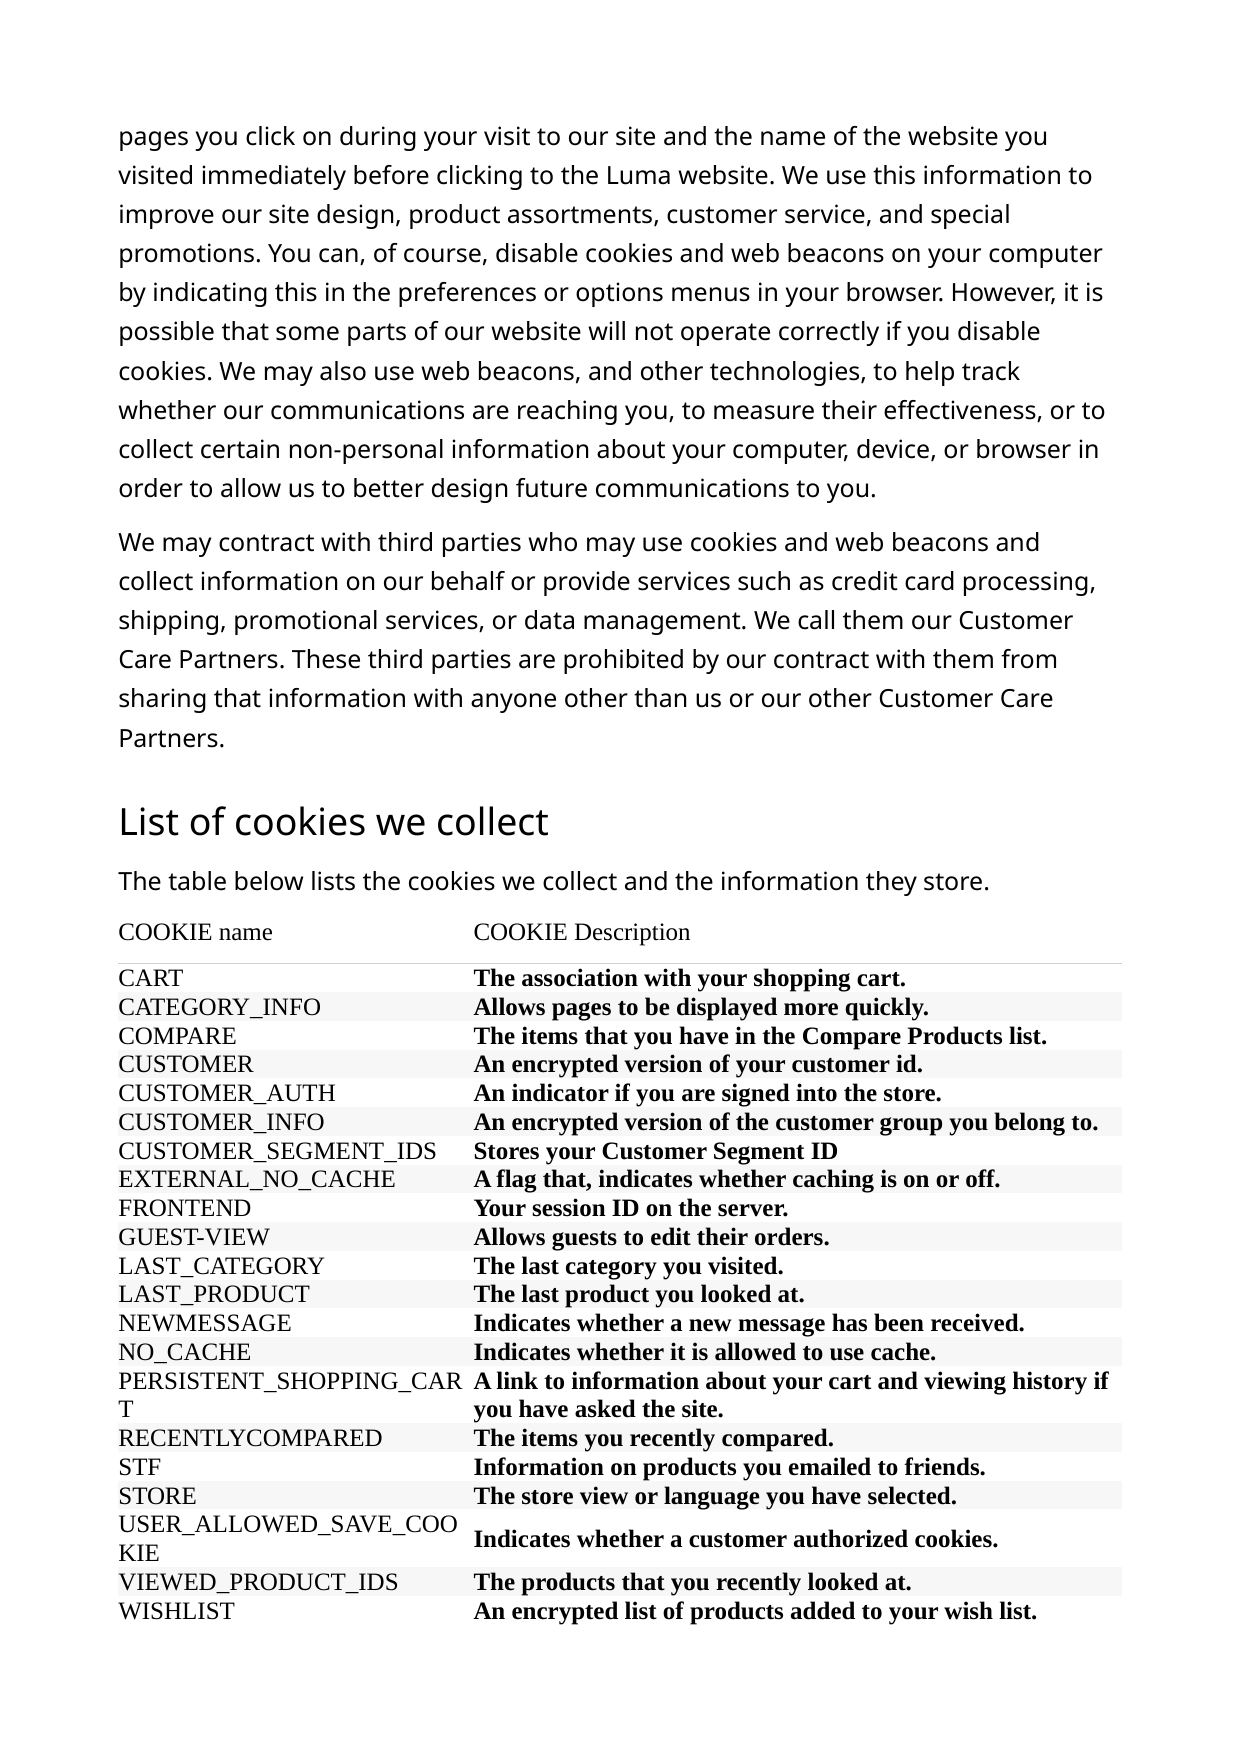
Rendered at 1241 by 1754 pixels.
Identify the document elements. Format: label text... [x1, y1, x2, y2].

table_cell Your session ID on the server. [473, 1193, 1122, 1222]
table_cell CUSTOMER_AUTH [118, 1078, 473, 1107]
table_cell CATEGORY_INFO [118, 992, 473, 1021]
table_cell A flag that, indicates whether caching is on or off. [473, 1165, 1122, 1193]
table_cell LAST_CATEGORY [118, 1251, 473, 1279]
table_cell A link to information about your cart and viewing history if you have asked the site. [473, 1366, 1122, 1423]
table_cell NO_CACHE [118, 1337, 473, 1366]
table_cell Information on products you emailed to friends. [473, 1452, 1122, 1481]
table_cell GUEST-VIEW [118, 1222, 473, 1251]
table_cell FRONTEND [118, 1193, 473, 1222]
table_cell CUSTOMER_INFO [118, 1107, 473, 1136]
table_cell CUSTOMER [118, 1050, 473, 1078]
table_cell PERSISTENT_SHOPPING_CART [118, 1366, 473, 1423]
table_cell Indicates whether a customer authorized cookies. [473, 1510, 1122, 1567]
text pages you click on during your visit to our site and the name of the website you visited immediately before clicking to the Luma website. We use this information to improve our site design, product assortments, customer service, and special promotions. You can, of course, disable cookies and web beacons on your computer by indicating this in the preferences or options menus in your browser. However, it is possible that some parts of our website will not operate correctly if you disable cookies. We may also use web beacons, and other technologies, to help track whether our communications are reaching you, to measure their effectiveness, or to collect certain non-personal information about your computer, device, or browser in order to allow us to better design future communications to you. [118, 118, 1122, 505]
table_cell COMPARE [118, 1021, 473, 1049]
table_cell The products that you recently looked at. [473, 1567, 1122, 1596]
table_cell Indicates whether a new message has been received. [473, 1308, 1122, 1337]
text We may contract with third parties who may use cookies and web beacons and collect information on our behalf or provide services such as credit card processing, shipping, promotional services, or data management. We call them our Customer Care Partners. These third parties are prohibited by our contract with them from sharing that information with anyone other than us or our other Customer Care Partners. [118, 524, 1122, 754]
table_cell CUSTOMER_SEGMENT_IDS [118, 1136, 473, 1164]
table_cell Allows guests to edit their orders. [473, 1222, 1122, 1251]
table_cell USER_ALLOWED_SAVE_COOKIE [118, 1510, 473, 1567]
table_cell An encrypted version of the customer group you belong to. [473, 1107, 1122, 1136]
table_cell Allows pages to be displayed more quickly. [473, 992, 1122, 1021]
table_cell The association with your shopping cart. [473, 964, 1122, 992]
table_cell Stores your Customer Segment ID [473, 1136, 1122, 1164]
table_cell LAST_PRODUCT [118, 1280, 473, 1308]
table_cell An encrypted version of your customer id. [473, 1050, 1122, 1078]
table_cell An indicator if you are signed into the store. [473, 1078, 1122, 1107]
table_cell RECENTLYCOMPARED [118, 1423, 473, 1452]
table_cell VIEWED_PRODUCT_IDS [118, 1567, 473, 1596]
table_cell STORE [118, 1481, 473, 1509]
table_cell The items you recently compared. [473, 1423, 1122, 1452]
table_cell CART [118, 964, 473, 992]
table_header COOKIE name [118, 917, 473, 963]
table_cell An encrypted list of products added to your wish list. [473, 1596, 1122, 1624]
table_cell NEWMESSAGE [118, 1308, 473, 1337]
table_cell WISHLIST [118, 1596, 473, 1624]
subtitle List of cookies we collect [118, 795, 1122, 846]
text The table below lists the cookies we collect and the information they store. [118, 863, 1122, 897]
table_cell The last category you visited. [473, 1251, 1122, 1279]
table_cell Indicates whether it is allowed to use cache. [473, 1337, 1122, 1366]
table_cell EXTERNAL_NO_CACHE [118, 1165, 473, 1193]
table_cell The items that you have in the Compare Products list. [473, 1021, 1122, 1049]
table_header COOKIE Description [473, 917, 1122, 963]
table_cell The store view or language you have selected. [473, 1481, 1122, 1509]
table_cell STF [118, 1452, 473, 1481]
table_cell The last product you looked at. [473, 1280, 1122, 1308]
